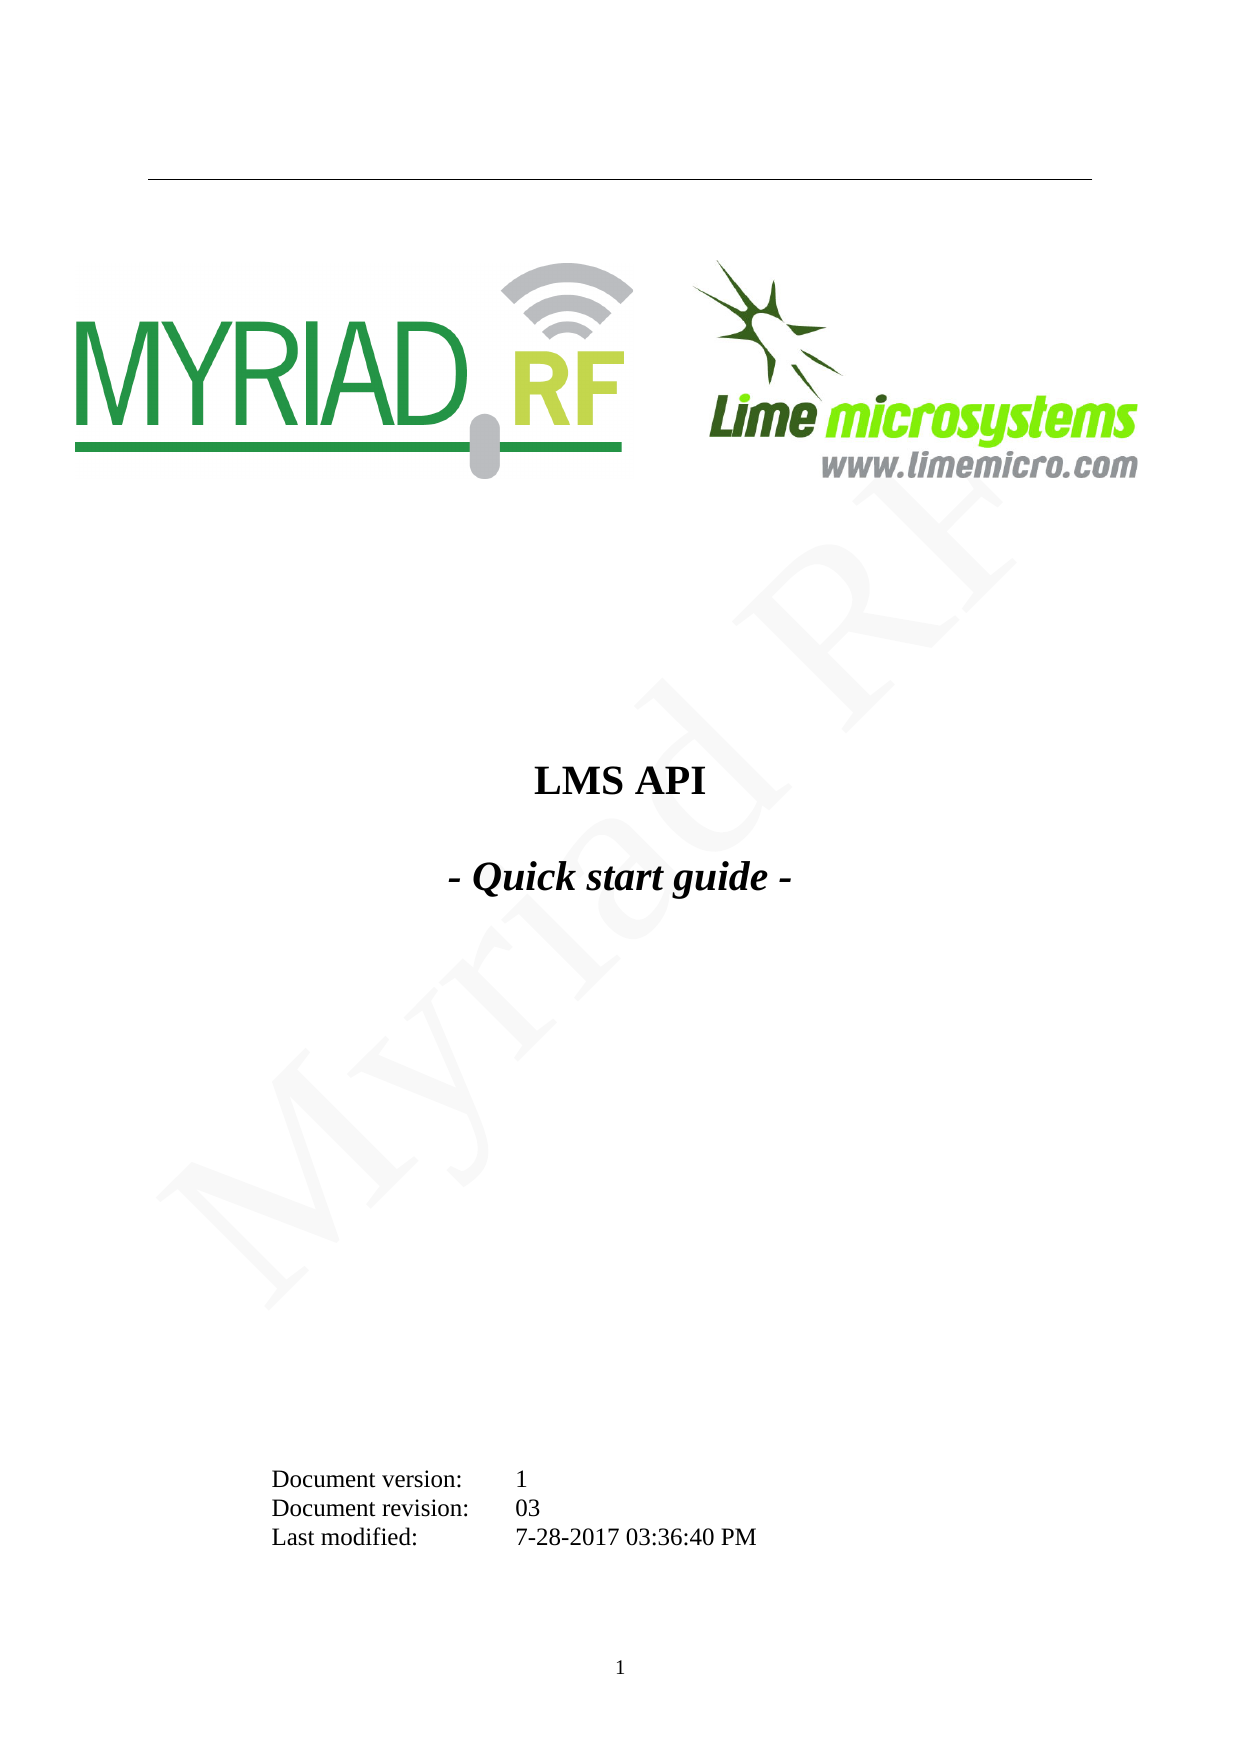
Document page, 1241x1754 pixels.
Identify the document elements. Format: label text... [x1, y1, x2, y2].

text - Quick start guide - [614, 863, 664, 899]
text - Quick start guide - [148, 851, 629, 899]
text LMS API [669, 755, 756, 803]
text - Quick start guide - [656, 851, 1092, 899]
picture [692, 260, 1138, 478]
table_header 1 [504, 1464, 888, 1493]
table_cell Document revision: [260, 1493, 504, 1522]
table_header Document version: [260, 1464, 504, 1493]
table_cell 7-28-2017 03:36:40 PM [504, 1522, 888, 1551]
table_cell Last modified: [260, 1522, 504, 1551]
table_cell 03 [504, 1493, 888, 1522]
text LMS API [148, 755, 661, 803]
text LMS API [741, 755, 1092, 803]
